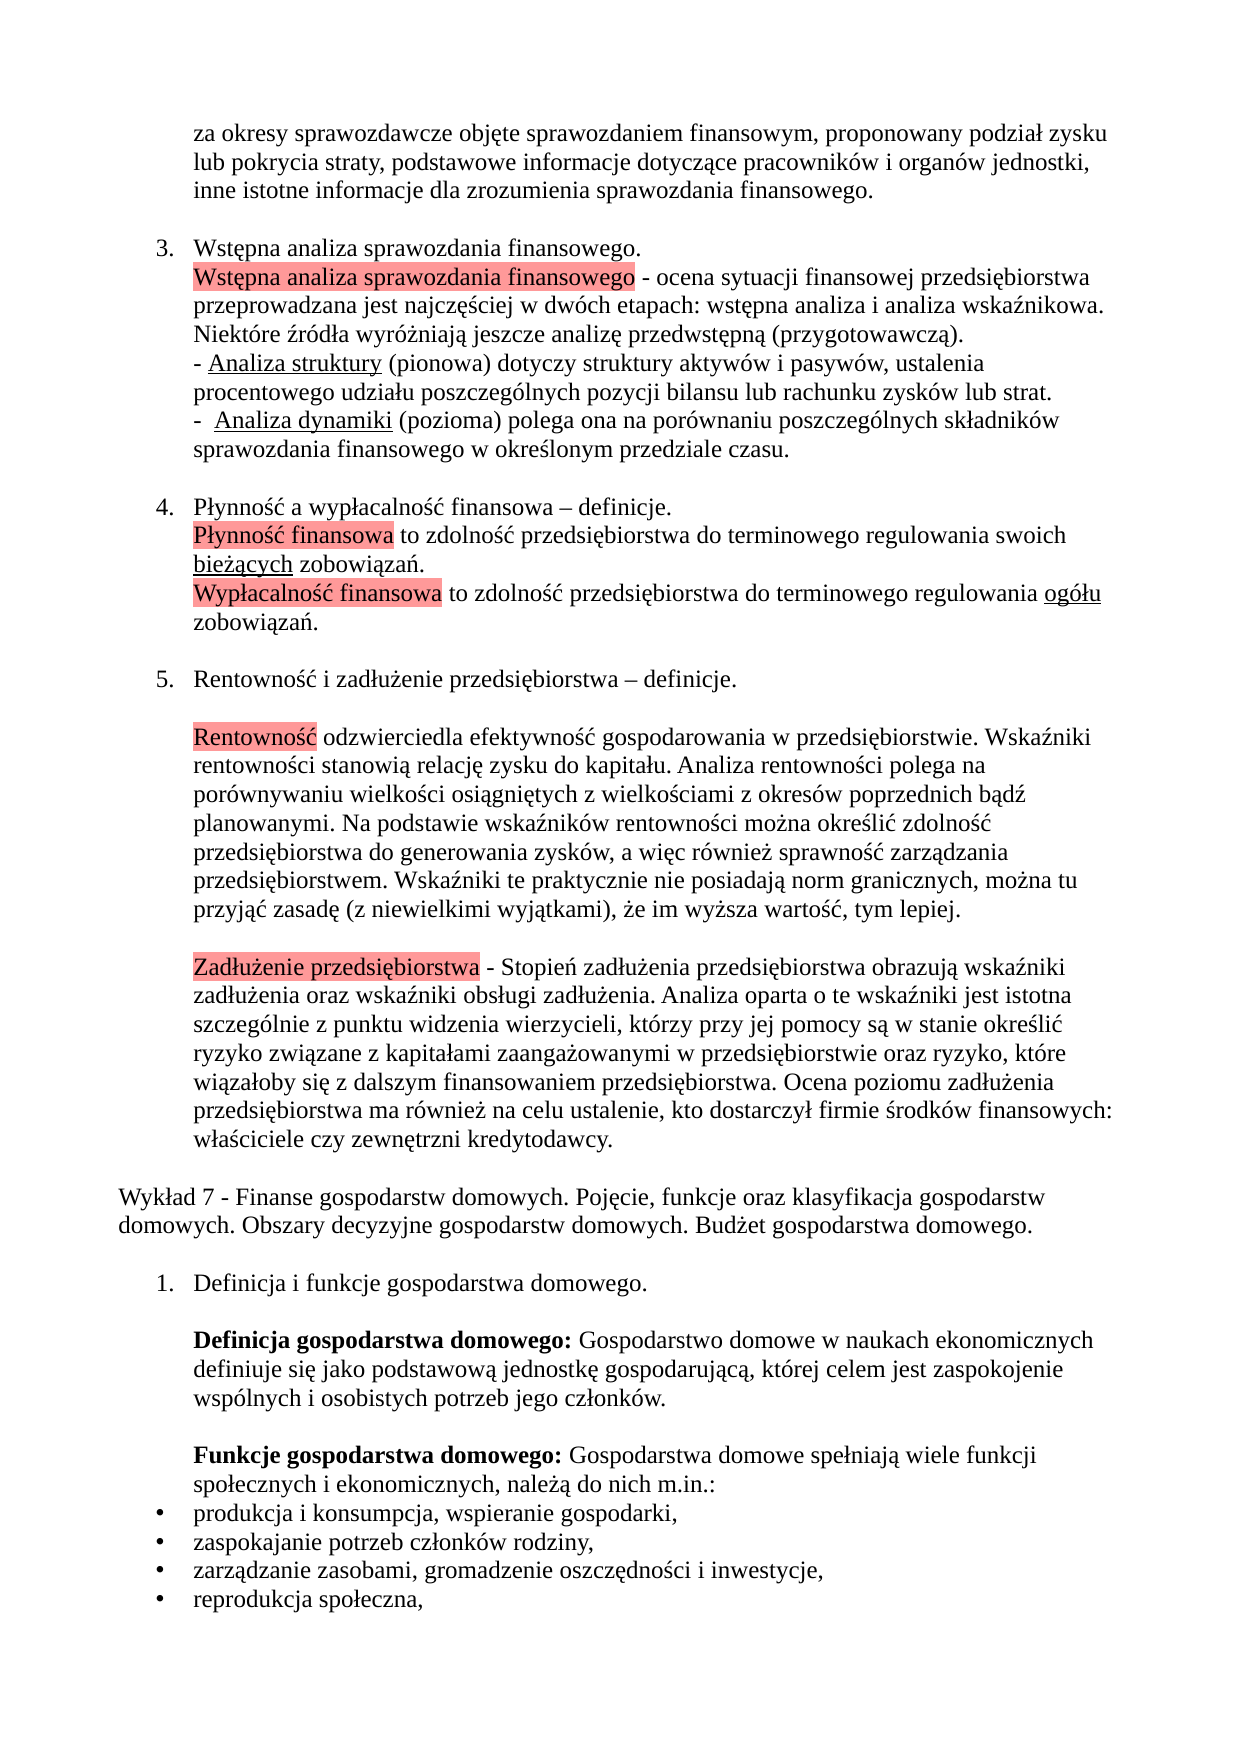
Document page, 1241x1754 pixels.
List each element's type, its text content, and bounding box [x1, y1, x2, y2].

list zarządzanie zasobami, gromadzenie oszczędności i inwestycje, [156, 1556, 1122, 1584]
list Wypłacalność finansowa to zdolność przedsiębiorstwa do terminowego regulowania ogółu zobowiązań. [156, 578, 1122, 636]
text Wykład 7 - Finanse gospodarstw domowych. Pojęcie, funkcje oraz klasyfikacja gospodarstw domowych. Obszary decyzyjne gospodarstw domowych. Budżet gospodarstwa domowego. [118, 1182, 1122, 1239]
list Rentowność i zadłużenie przedsiębiorstwa – definicje. [156, 664, 1122, 693]
list Definicja gospodarstwa domowego: Gospodarstwo domowe w naukach ekonomicznych definiuje się jako podstawową jednostkę gospodarującą, której celem jest zaspokojenie wspólnych i osobistych potrzeb jego członków. [156, 1326, 1122, 1412]
list - Analiza struktury (pionowa) dotyczy struktury aktywów i pasywów, ustalenia procentowego udziału poszczególnych pozycji bilansu lub rachunku zysków lub strat. [156, 348, 1122, 406]
list Płynność a wypłacalność finansowa – definicje. [156, 492, 1122, 521]
list produkcja i konsumpcja, wspieranie gospodarki, [156, 1498, 1122, 1527]
list Zadłużenie przedsiębiorstwa - Stopień zadłużenia przedsiębiorstwa obrazują wskaźniki zadłużenia oraz wskaźniki obsługi zadłużenia. Analiza oparta o te wskaźniki jest istotna szczególnie z punktu widzenia wierzycieli, którzy przy jej pomocy są w stanie określić ryzyko związane z kapitałami zaangażowanymi w przedsiębiorstwie oraz ryzyko, które wiązałoby się z dalszym finansowaniem przedsiębiorstwa. Ocena poziomu zadłużenia przedsiębiorstwa ma również na celu ustalenie, kto dostarczył firmie środków finansowych: właściciele czy zewnętrzni kredytodawcy. [156, 952, 1122, 1153]
list Wstępna analiza sprawozdania finansowego - ocena sytuacji finansowej przedsiębiorstwa przeprowadzana jest najczęściej w dwóch etapach: wstępna analiza i analiza wskaźnikowa. Niektóre źródła wyróżniają jeszcze analizę przedwstępną (przygotowawczą). [156, 262, 1122, 348]
list Wstępna analiza sprawozdania finansowego. [156, 233, 1122, 262]
list reprodukcja społeczna, [156, 1584, 1122, 1613]
list Definicja i funkcje gospodarstwa domowego. [156, 1268, 1122, 1297]
list za okresy sprawozdawcze objęte sprawozdaniem finansowym, proponowany podział zysku lub pokrycia straty, podstawowe informacje dotyczące pracowników i organów jednostki, inne istotne informacje dla zrozumienia sprawozdania finansowego. [156, 118, 1122, 204]
list Funkcje gospodarstwa domowego: Gospodarstwa domowe spełniają wiele funkcji społecznych i ekonomicznych, należą do nich m.in.: [156, 1441, 1122, 1498]
list Rentowność odzwierciedla efektywność gospodarowania w przedsiębiorstwie. Wskaźniki rentowności stanowią relację zysku do kapitału. Analiza rentowności polega na porównywaniu wielkości osiągniętych z wielkościami z okresów poprzednich bądź planowanymi. Na podstawie wskaźników rentowności można określić zdolność przedsiębiorstwa do generowania zysków, a więc również sprawność zarządzania przedsiębiorstwem. Wskaźniki te praktycznie nie posiadają norm granicznych, można tu przyjąć zasadę (z niewielkimi wyjątkami), że im wyższa wartość, tym lepiej. [156, 722, 1122, 923]
list - Analiza dynamiki (pozioma) polega ona na porównaniu poszczególnych składników sprawozdania finansowego w określonym przedziale czasu. [156, 406, 1122, 463]
list zaspokajanie potrzeb członków rodziny, [156, 1527, 1122, 1556]
list Płynność finansowa to zdolność przedsiębiorstwa do terminowego regulowania swoich bieżących zobowiązań. [156, 521, 1122, 578]
